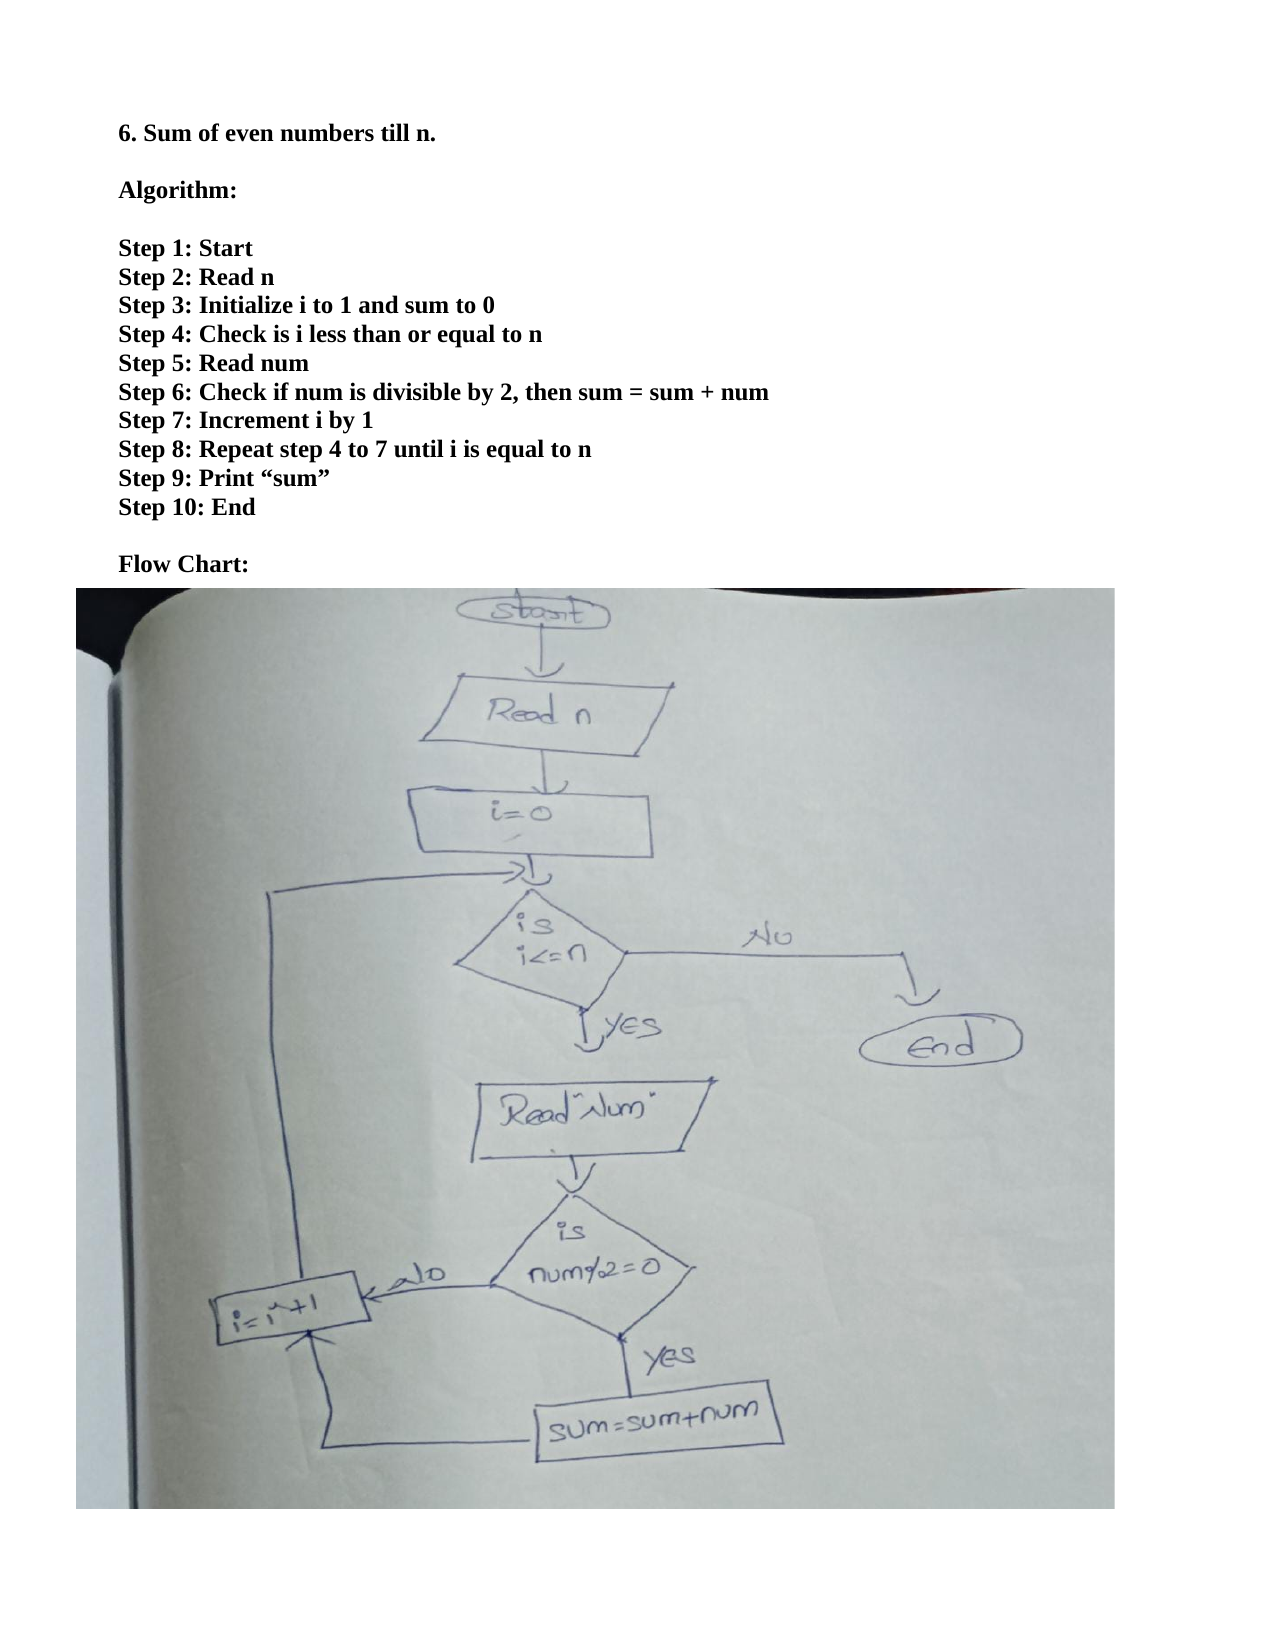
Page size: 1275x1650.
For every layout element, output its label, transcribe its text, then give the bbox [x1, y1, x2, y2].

text Step 7: Increment i by 1 [118, 406, 1157, 434]
text Algorithm: [118, 176, 1157, 204]
picture [76, 588, 1115, 1509]
text Step 1: Start [118, 233, 1157, 262]
text Step 4: Check is i less than or equal to n [118, 319, 1157, 348]
text Step 2: Read n [118, 262, 1157, 291]
text Flow Chart: [118, 549, 1157, 578]
text Step 5: Read num [118, 348, 1157, 377]
text Step 6: Check if num is divisible by 2, then sum = sum + num [118, 377, 1157, 406]
text Step 3: Initialize i to 1 and sum to 0 [118, 291, 1157, 319]
text 6. Sum of even numbers till n. [118, 118, 1157, 147]
text Step 8: Repeat step 4 to 7 until i is equal to n [118, 434, 1157, 463]
text Step 9: Print “sum” [118, 463, 1157, 492]
text Step 10: End [118, 492, 1157, 521]
